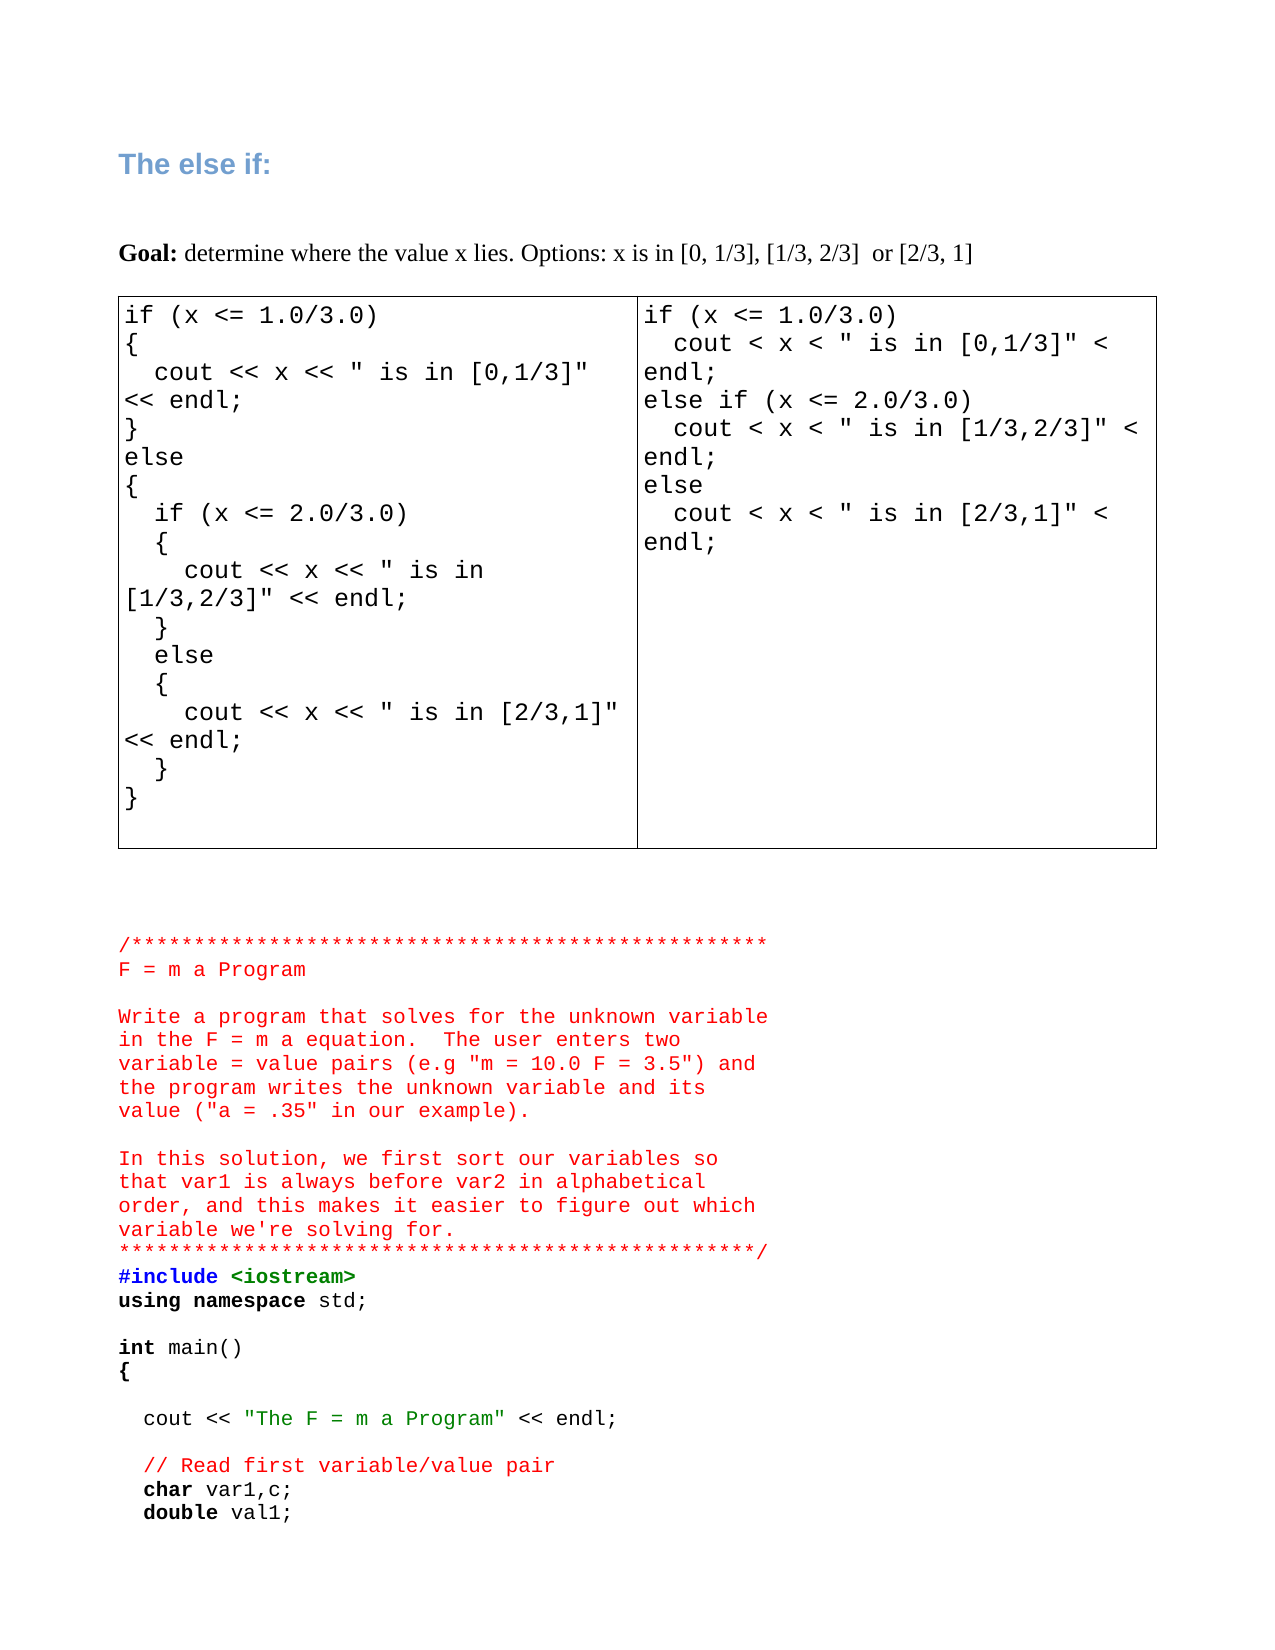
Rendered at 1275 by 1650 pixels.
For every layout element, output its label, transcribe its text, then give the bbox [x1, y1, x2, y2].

text ***************************************************/ [118, 1242, 1157, 1266]
text Write a program that solves for the unknown variable [118, 1006, 1157, 1029]
table_header if (x <= 1.0/3.0) { cout << x << " is in [0,1/3]" << endl; } else { if (x <= 2.0/3.0) { cout << x << " is in [1/3,2/3]" << endl; } else { cout << x << " is in [2/3,1]" << endl; } } [119, 297, 637, 848]
text // Read first variable/value pair [118, 1455, 1157, 1479]
text #include <iostream> [118, 1266, 1157, 1289]
text that var1 is always before var2 in alphabetical [118, 1171, 1157, 1195]
text using namespace std; [118, 1289, 1157, 1313]
text variable = value pairs (e.g "m = 10.0 F = 3.5") and [118, 1053, 1157, 1077]
text value ("a = .35" in our example). [118, 1100, 1157, 1124]
text the program writes the unknown variable and its [118, 1077, 1157, 1100]
text The else if: [118, 147, 1157, 181]
text int main() [118, 1337, 1157, 1361]
text double val1; [118, 1502, 1157, 1526]
text char var1,c; [118, 1479, 1157, 1502]
text F = m a Program [118, 958, 1157, 982]
text /*************************************************** [118, 935, 1157, 958]
text variable we're solving for. [118, 1219, 1157, 1242]
text Goal: determine where the value x lies. Options: x is in [0, 1/3], [1/3, 2/3] or [2/3, 1] [118, 238, 1157, 267]
table_header if (x <= 1.0/3.0) cout < x < " is in [0,1/3]" < endl; else if (x <= 2.0/3.0) cout < x < " is in [1/3,2/3]" < endl; else cout < x < " is in [2/3,1]" < endl; [638, 297, 1156, 848]
text order, and this makes it easier to figure out which [118, 1195, 1157, 1219]
text { [118, 1361, 1157, 1384]
text cout << "The F = m a Program" << endl; [118, 1408, 1157, 1431]
text In this solution, we first sort our variables so [118, 1148, 1157, 1171]
text in the F = m a equation. The user enters two [118, 1029, 1157, 1053]
